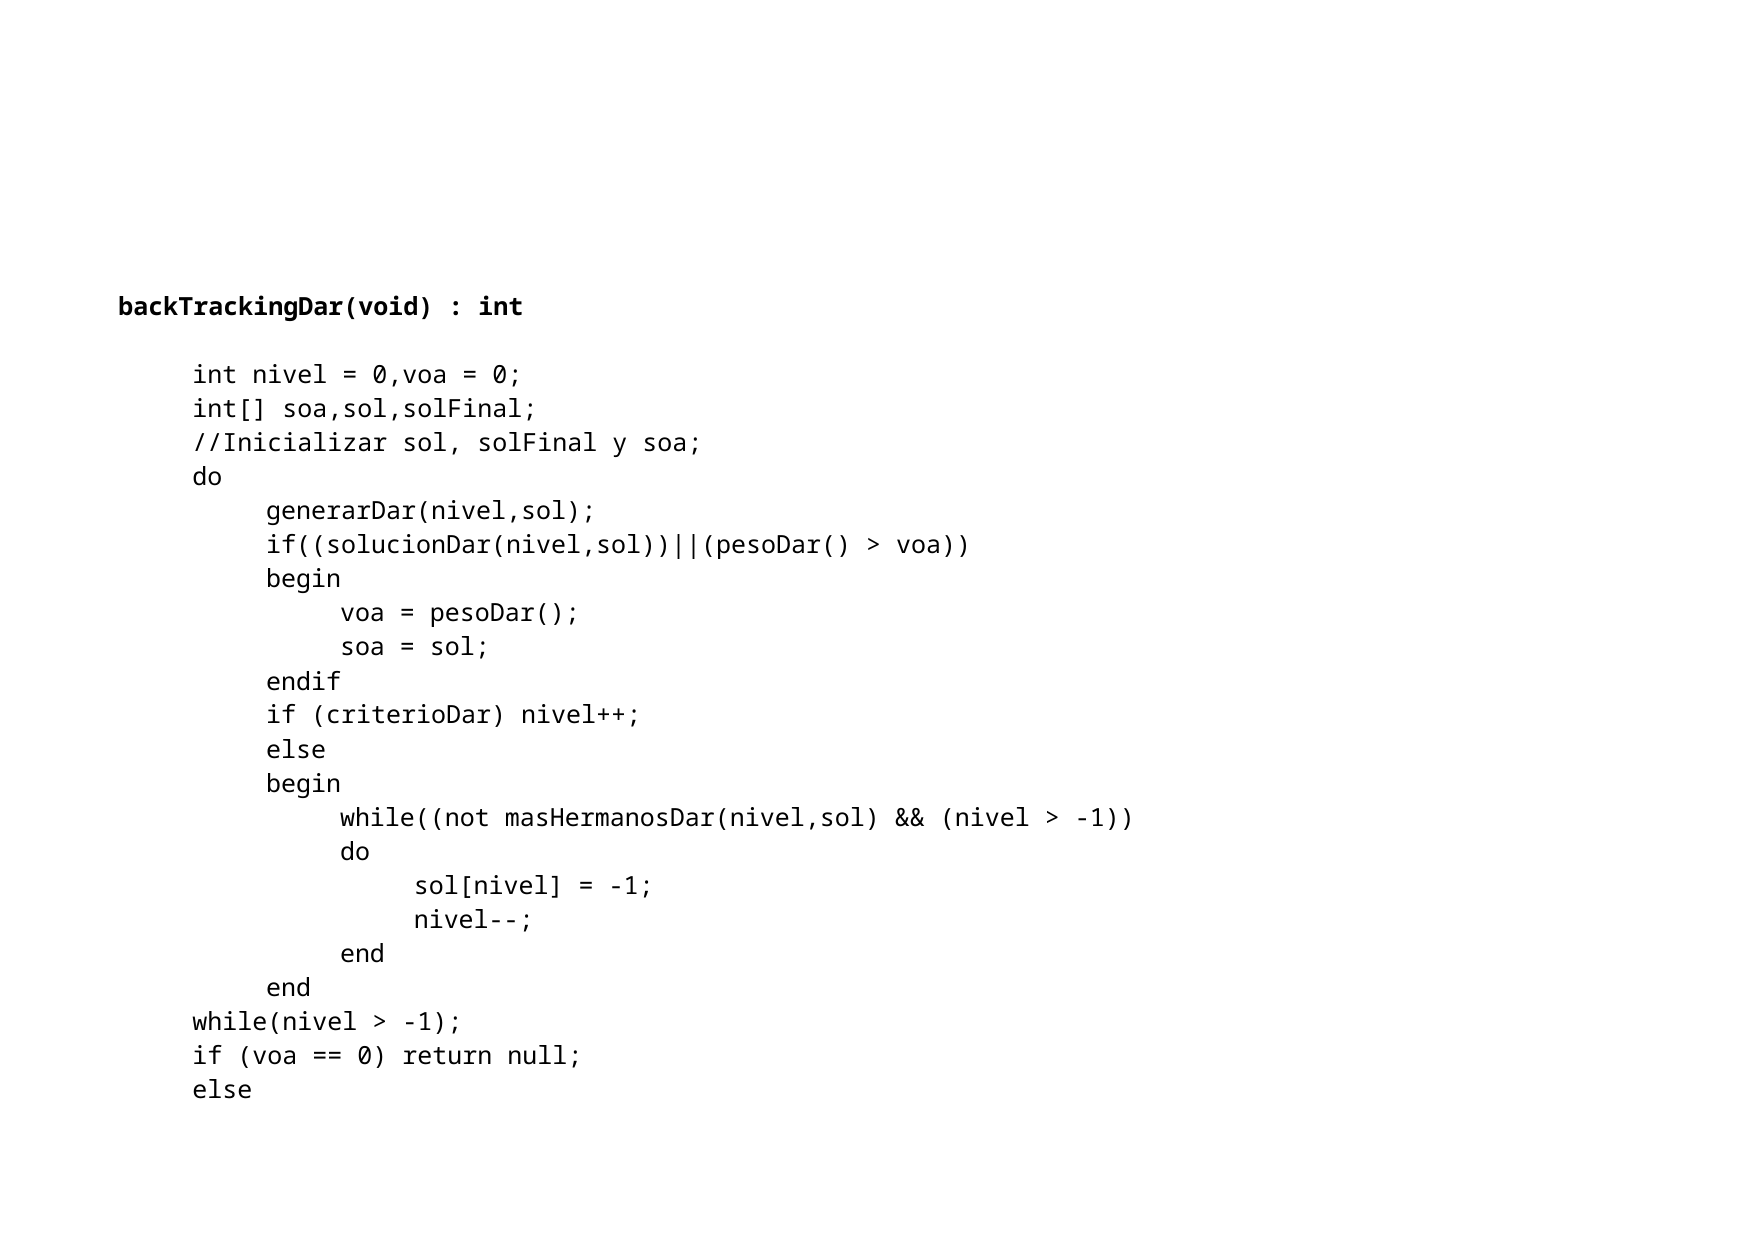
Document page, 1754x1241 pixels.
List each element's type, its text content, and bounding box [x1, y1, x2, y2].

text //Inicializar sol, solFinal y soa; [118, 425, 1636, 459]
text soa = sol; [118, 629, 1636, 663]
text int[] soa,sol,solFinal; [118, 391, 1636, 425]
text end [118, 936, 1636, 970]
text generarDar(nivel,sol); [118, 493, 1636, 527]
text voa = pesoDar(); [118, 595, 1636, 629]
text backTrackingDar(void) : int [118, 288, 1636, 322]
text do [118, 833, 1636, 867]
text int nivel = 0,voa = 0; [118, 357, 1636, 391]
text if (criterioDar) nivel++; [118, 697, 1636, 731]
text if((solucionDar(nivel,sol))||(pesoDar() > voa)) [118, 527, 1636, 561]
text do [118, 459, 1636, 493]
text sol[nivel] = -1; [118, 867, 1636, 902]
text else [118, 731, 1636, 765]
text begin [118, 561, 1636, 595]
text nivel--; [118, 902, 1636, 936]
text while((not masHermanosDar(nivel,sol) && (nivel > -1)) [118, 799, 1636, 833]
text while(nivel > -1); [118, 1004, 1636, 1038]
text else [118, 1072, 1636, 1106]
text endif [118, 663, 1636, 697]
text end [118, 970, 1636, 1004]
text begin [118, 765, 1636, 799]
text if (voa == 0) return null; [118, 1038, 1636, 1072]
